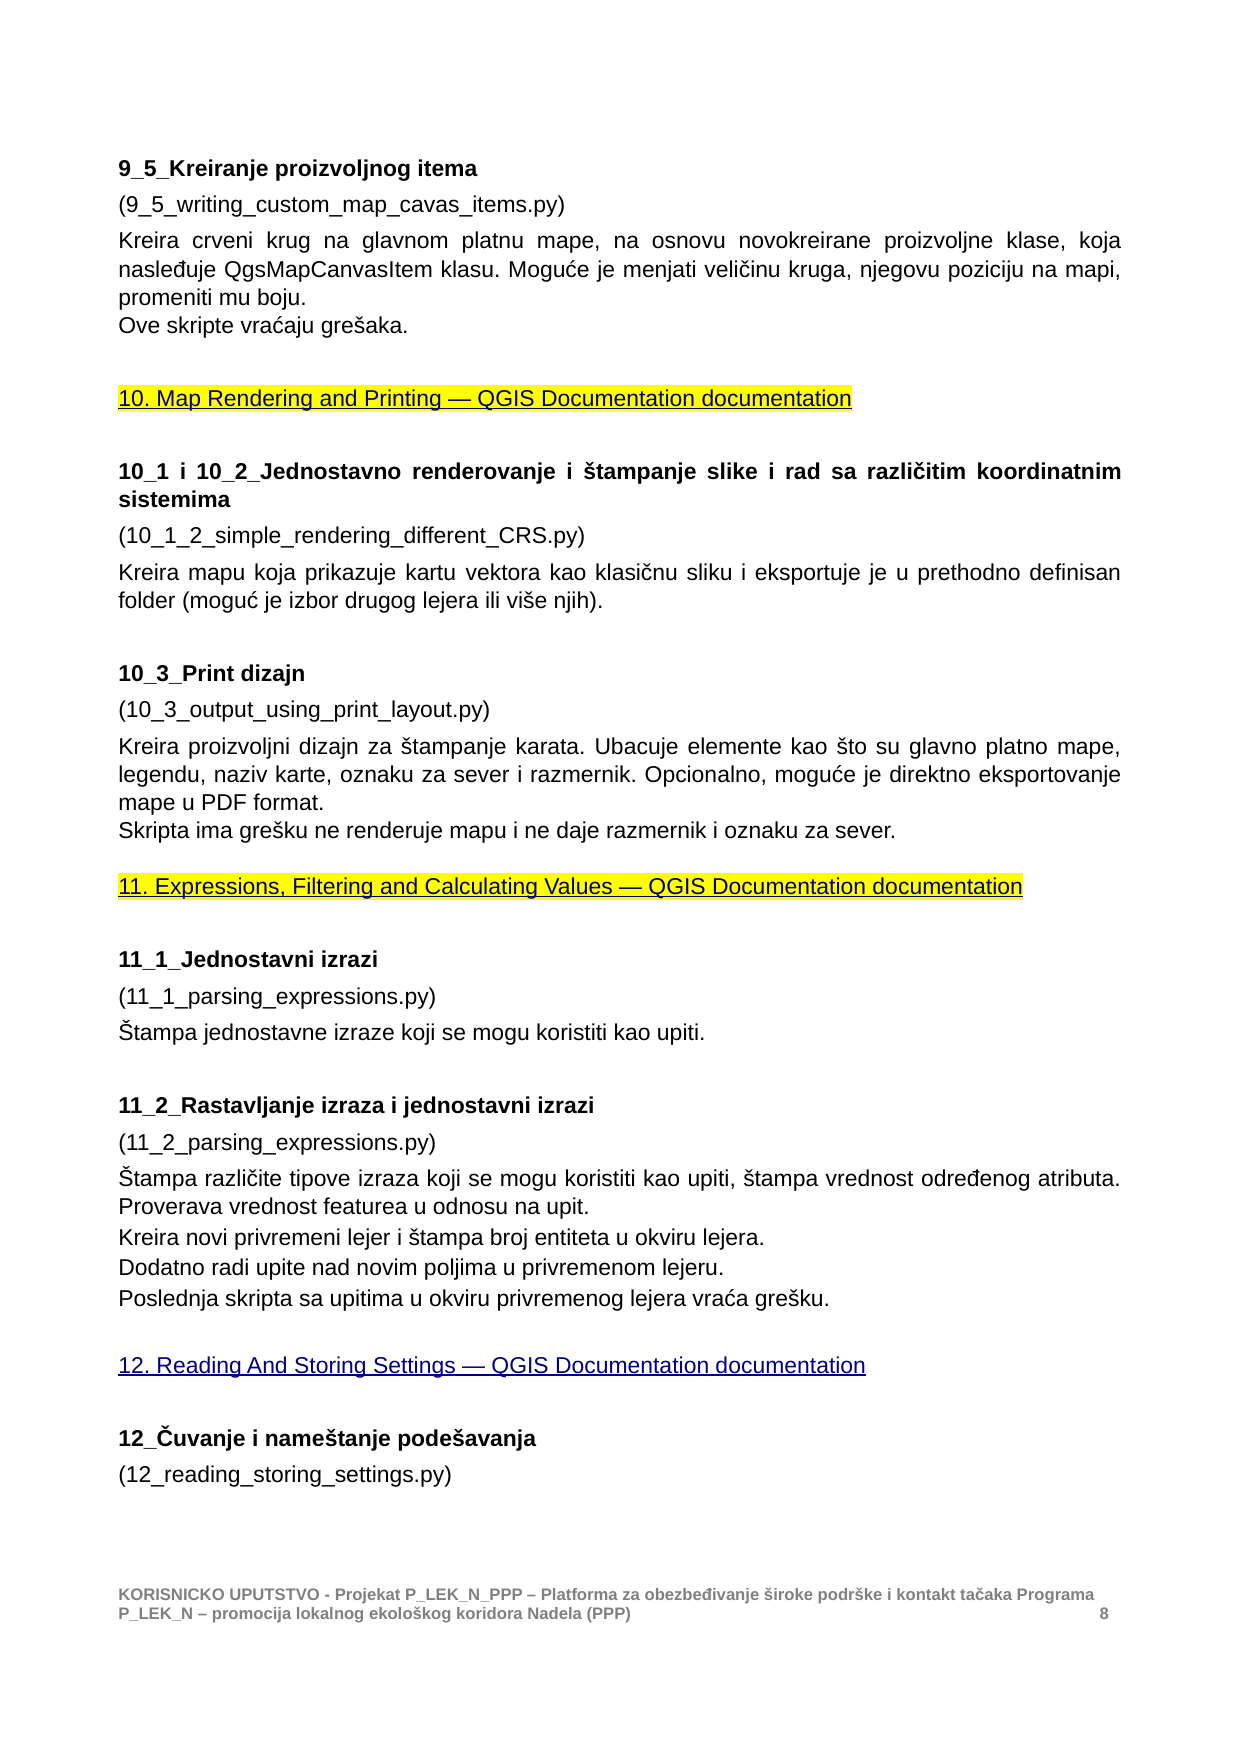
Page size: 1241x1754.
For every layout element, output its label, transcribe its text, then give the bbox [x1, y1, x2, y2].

text (11_1_parsing_expressions.py) [118, 983, 1122, 1009]
text (9_5_writing_custom_map_cavas_items.py) [118, 191, 1122, 217]
text Kreira mapu koja prikazuje kartu vektora kao klasičnu sliku i eksportuje je u prethodno definisan folder (moguć je izbor drugog lejera ili više njih). [118, 559, 1122, 613]
text (12_reading_storing_settings.py) [118, 1461, 1122, 1487]
text (11_2_parsing_expressions.py) [118, 1128, 1122, 1155]
text Štampa različite tipove izraza koji se mogu koristiti kao upiti, štampa vrednost određenog atributa. Proverava vrednost featurea u odnosu na upit. [118, 1165, 1122, 1219]
text (10_3_output_using_print_layout.py) [118, 696, 1122, 723]
text Štampa jednostavne izraze koji se mogu koristiti kao upiti. [118, 1019, 1122, 1046]
text (10_1_2_simple_rendering_different_CRS.py) [118, 522, 1122, 549]
text 12. Reading And Storing Settings — QGIS Documentation documentation [118, 1352, 1122, 1378]
text Skripta ima grešku ne renderuje mapu i ne daje razmernik i oznaku za sever. [118, 817, 1122, 843]
text Ove skripte vraćaju grešaka. [118, 312, 1122, 338]
text Poslednja skripta sa upitima u okviru privremenog lejera vraća grešku. [118, 1285, 1122, 1311]
text Kreira crveni krug na glavnom platnu mape, na osnovu novokreirane proizvoljne klase, koja nasleđuje QgsMapCanvasItem klasu. Moguće je menjati veličinu kruga, njegovu poziciju na mapi, promeniti mu boju. [118, 227, 1122, 310]
text 11. Expressions, Filtering and Calculating Values — QGIS Documentation documentation [118, 873, 1122, 900]
text 11_2_Rastavljanje izraza i jednostavni izrazi [118, 1092, 1122, 1118]
text 10_3_Print dizajn [118, 660, 1122, 686]
text 11_1_Jednostavni izrazi [118, 946, 1122, 973]
text 12_Čuvanje i nameštanje podešavanja [118, 1424, 1122, 1451]
text 10_1 i 10_2_Jednostavno renderovanje i štampanje slike i rad sa različitim koordinatnim sistemima [118, 458, 1122, 512]
text 10. Map Rendering and Printing — QGIS Documentation documentation [118, 385, 1122, 411]
text 9_5_Kreiranje proizvoljnog itema [118, 154, 1122, 181]
text Kreira novi privremeni lejer i štampa broj entiteta u okviru lejera. [118, 1224, 1122, 1250]
text Kreira proizvoljni dizajn za štampanje karata. Ubacuje elemente kao što su glavno platno mape, legendu, naziv karte, oznaku za sever i razmernik. Opcionalno, moguće je direktno eksportovanje mape u PDF format. [118, 733, 1122, 815]
text Dodatno radi upite nad novim poljima u privremenom lejeru. [118, 1254, 1122, 1281]
